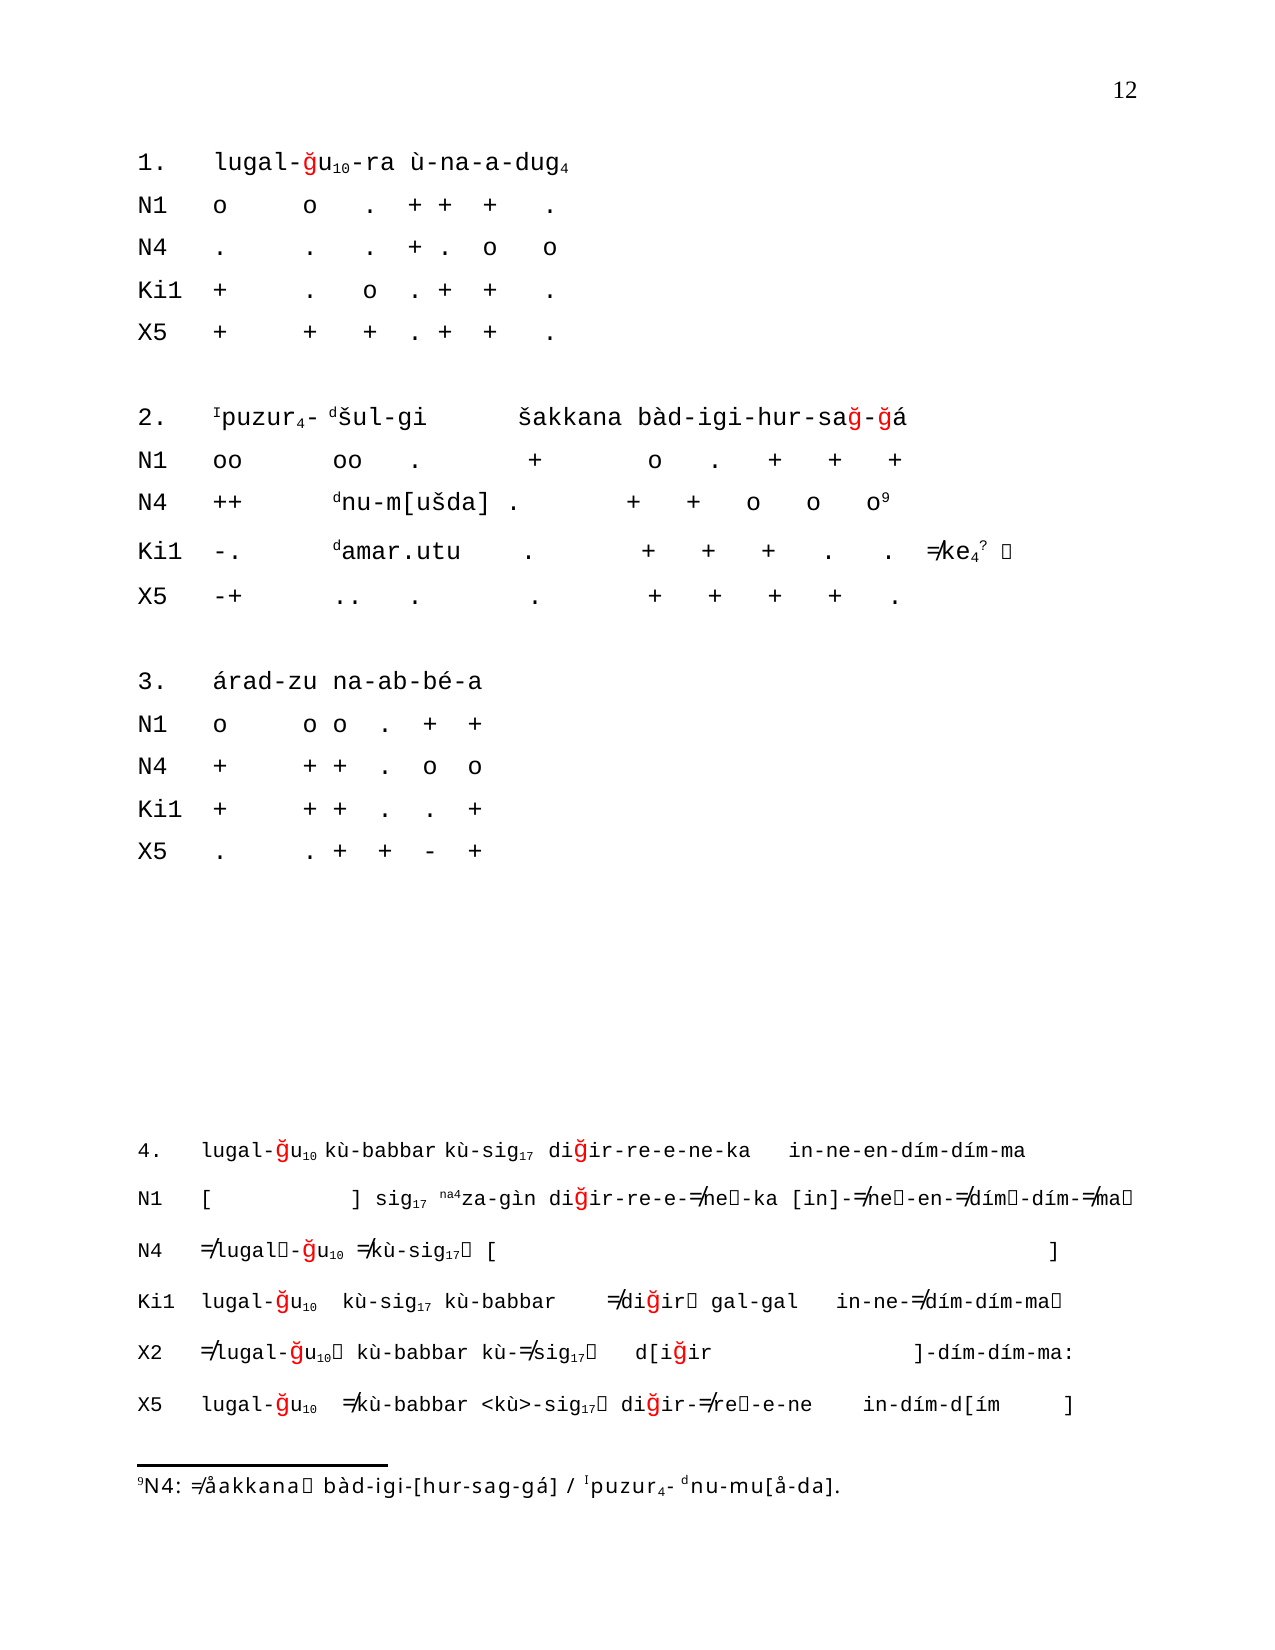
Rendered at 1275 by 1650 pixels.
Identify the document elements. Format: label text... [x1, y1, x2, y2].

text 1. lugal-ğu10-ra ù-na-a-dug4 [137, 150, 1138, 178]
text N4 ++ dnu-m[uš­da] . + + o o o [137, 490, 1138, 518]
text N1 o o . + + + . [137, 192, 1138, 221]
text 3. árad-zu na-ab-bé-a [137, 669, 1138, 697]
text N1 [ ] sig17 na4za-gìn diğir-re-e-≠ne-ka [in]-≠ne-en-≠dím-dím-≠ma [137, 1179, 1187, 1213]
text Ki1 + + + . . + [137, 796, 1138, 825]
text N1 oo oo . + o . + + + [137, 447, 1138, 476]
text 4. lugal-ğu10 kù-babbar kù-sig17 diğir-re-e-ne-ka ­in-ne-en-dím-dím-ma [137, 1136, 1187, 1165]
text N1 o o o . + + [137, 711, 1138, 740]
text X5 . . + + - + [137, 839, 1138, 867]
text X2 ≠lugal-ğu10 kù-babbar kù-≠sig17 d[iğir ]-dím-dím-ma: [137, 1333, 1187, 1367]
text Ki1 lugal-ğu10 kù-sig17 kù-babbar ≠diğir gal-gal in-ne-≠dím-dím-ma [137, 1282, 1187, 1316]
text X5 lugal-ğu10 ≠kù-babbar <kù>-sig17 diğir-≠re-e-ne in-dím-d[ím ] [137, 1384, 1187, 1418]
text X5 + + + . + + . [137, 320, 1138, 348]
text N4 . . . + . o o [137, 235, 1138, 263]
text N4: ≠åakkana bàd-igi-[hur-sag-gá] / Ipuzur4- dnu-mu[å-da]. [137, 1472, 1138, 1500]
text Ki1 -. damar.utu . + + + . . ≠ke4?  [137, 532, 1138, 567]
text N4 + + + . o o [137, 754, 1138, 782]
text X5 -+ .. . . + + + + . [137, 584, 1138, 612]
text Ki1 + . o . + + . [137, 277, 1138, 306]
text N4 ≠lugal-ğu10 ≠kù-sig17 [ ] [137, 1230, 1187, 1264]
text 2. Ipuzur4- dšul-gi šakkana bàd-igi-hur-sağ-ğá [137, 405, 1138, 433]
